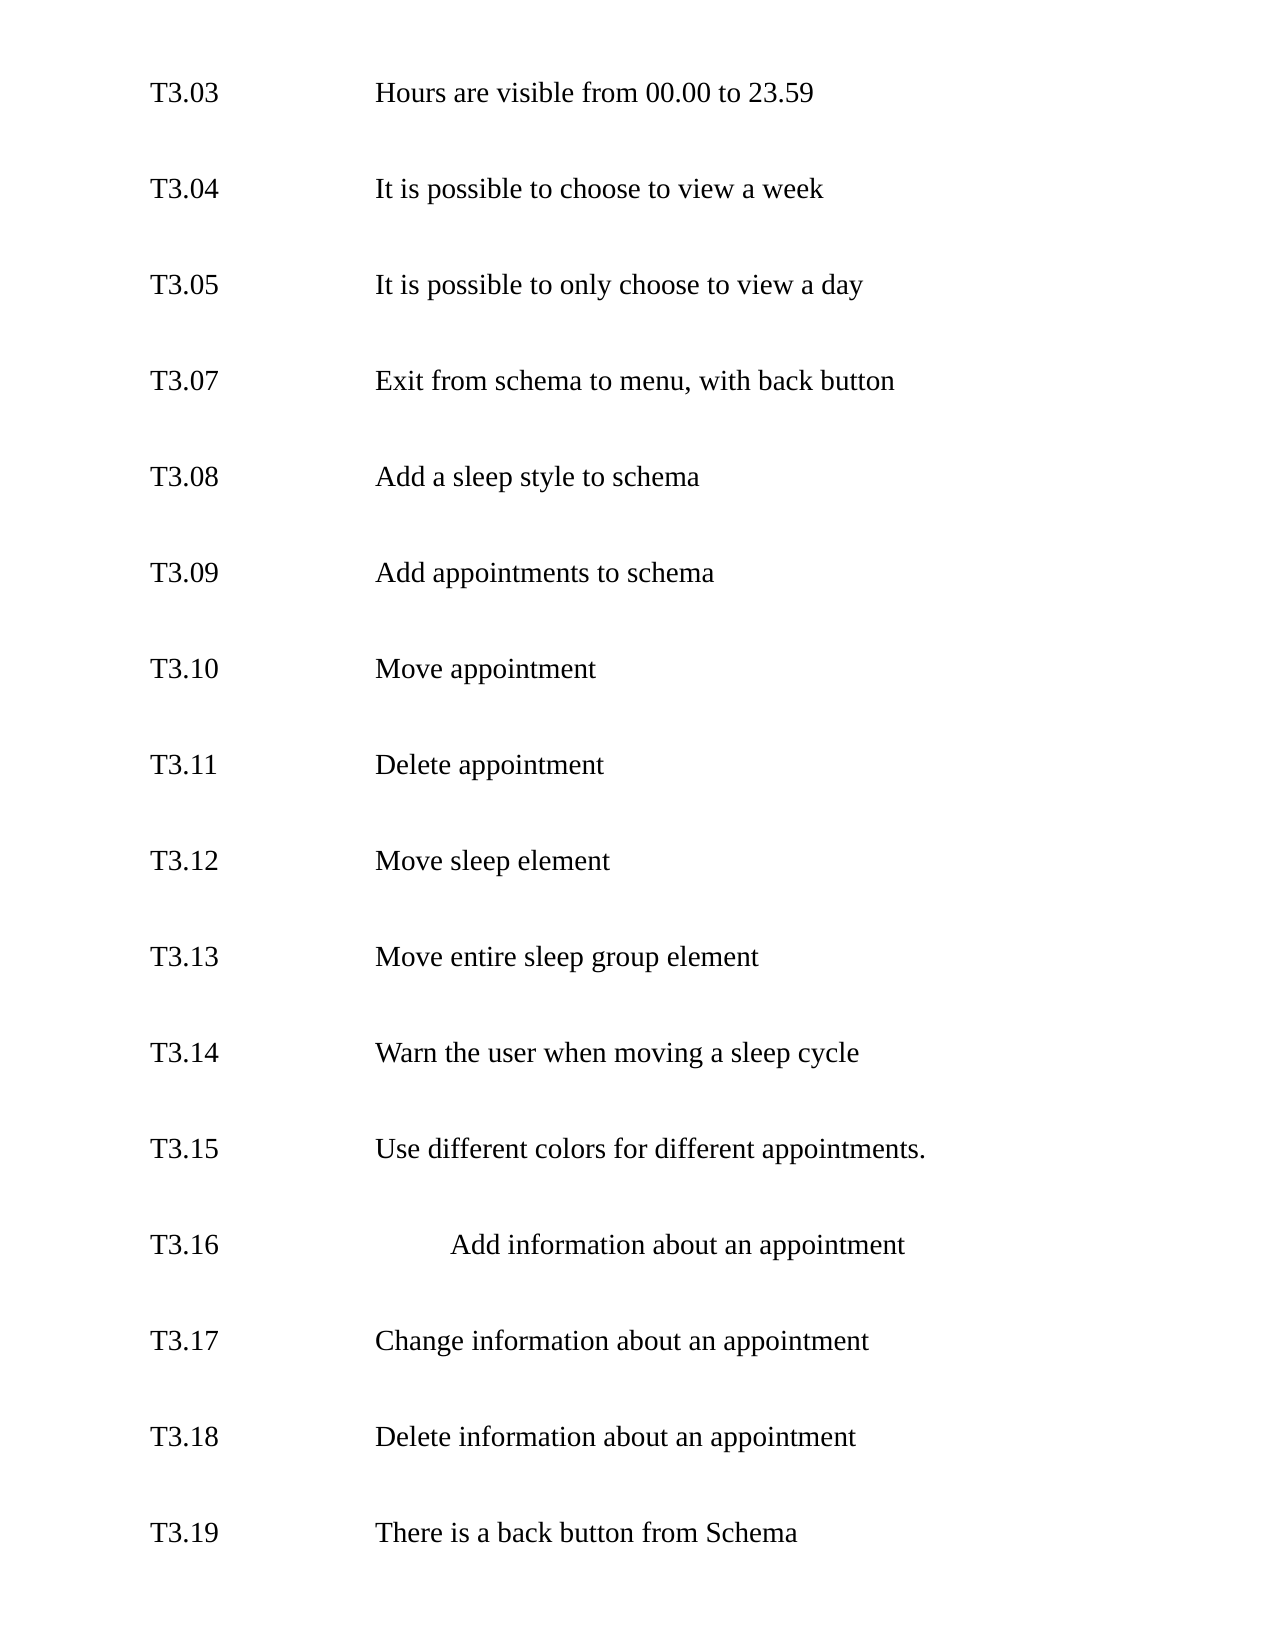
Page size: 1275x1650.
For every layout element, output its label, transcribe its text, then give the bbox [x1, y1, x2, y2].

text T3.03 Hours are visible from 00.00 to 23.59 [150, 75, 1125, 108]
text T3.08 Add a sleep style to schema [150, 459, 1125, 493]
text T3.17 Change information about an appointment [150, 1323, 1125, 1357]
text T3.18 Delete information about an appointment [150, 1419, 1125, 1453]
text T3.09 Add appointments to schema [150, 555, 1125, 589]
text T3.11 Delete appointment [150, 747, 1125, 781]
text T3.15 Use different colors for different appointments. [150, 1131, 1125, 1165]
text T3.19 There is a back button from Schema [150, 1516, 1125, 1549]
text T3.12 Move sleep element [150, 843, 1125, 877]
text T3.07 Exit from schema to menu, with back button [150, 363, 1125, 397]
text T3.16 Add information about an appointment [150, 1227, 1125, 1261]
text T3.14 Warn the user when moving a sleep cycle [150, 1035, 1125, 1069]
text T3.04 It is possible to choose to view a week [150, 171, 1125, 204]
text T3.05 It is possible to only choose to view a day [150, 267, 1125, 301]
text T3.13 Move entire sleep group element [150, 939, 1125, 973]
text T3.10 Move appointment [150, 651, 1125, 685]
